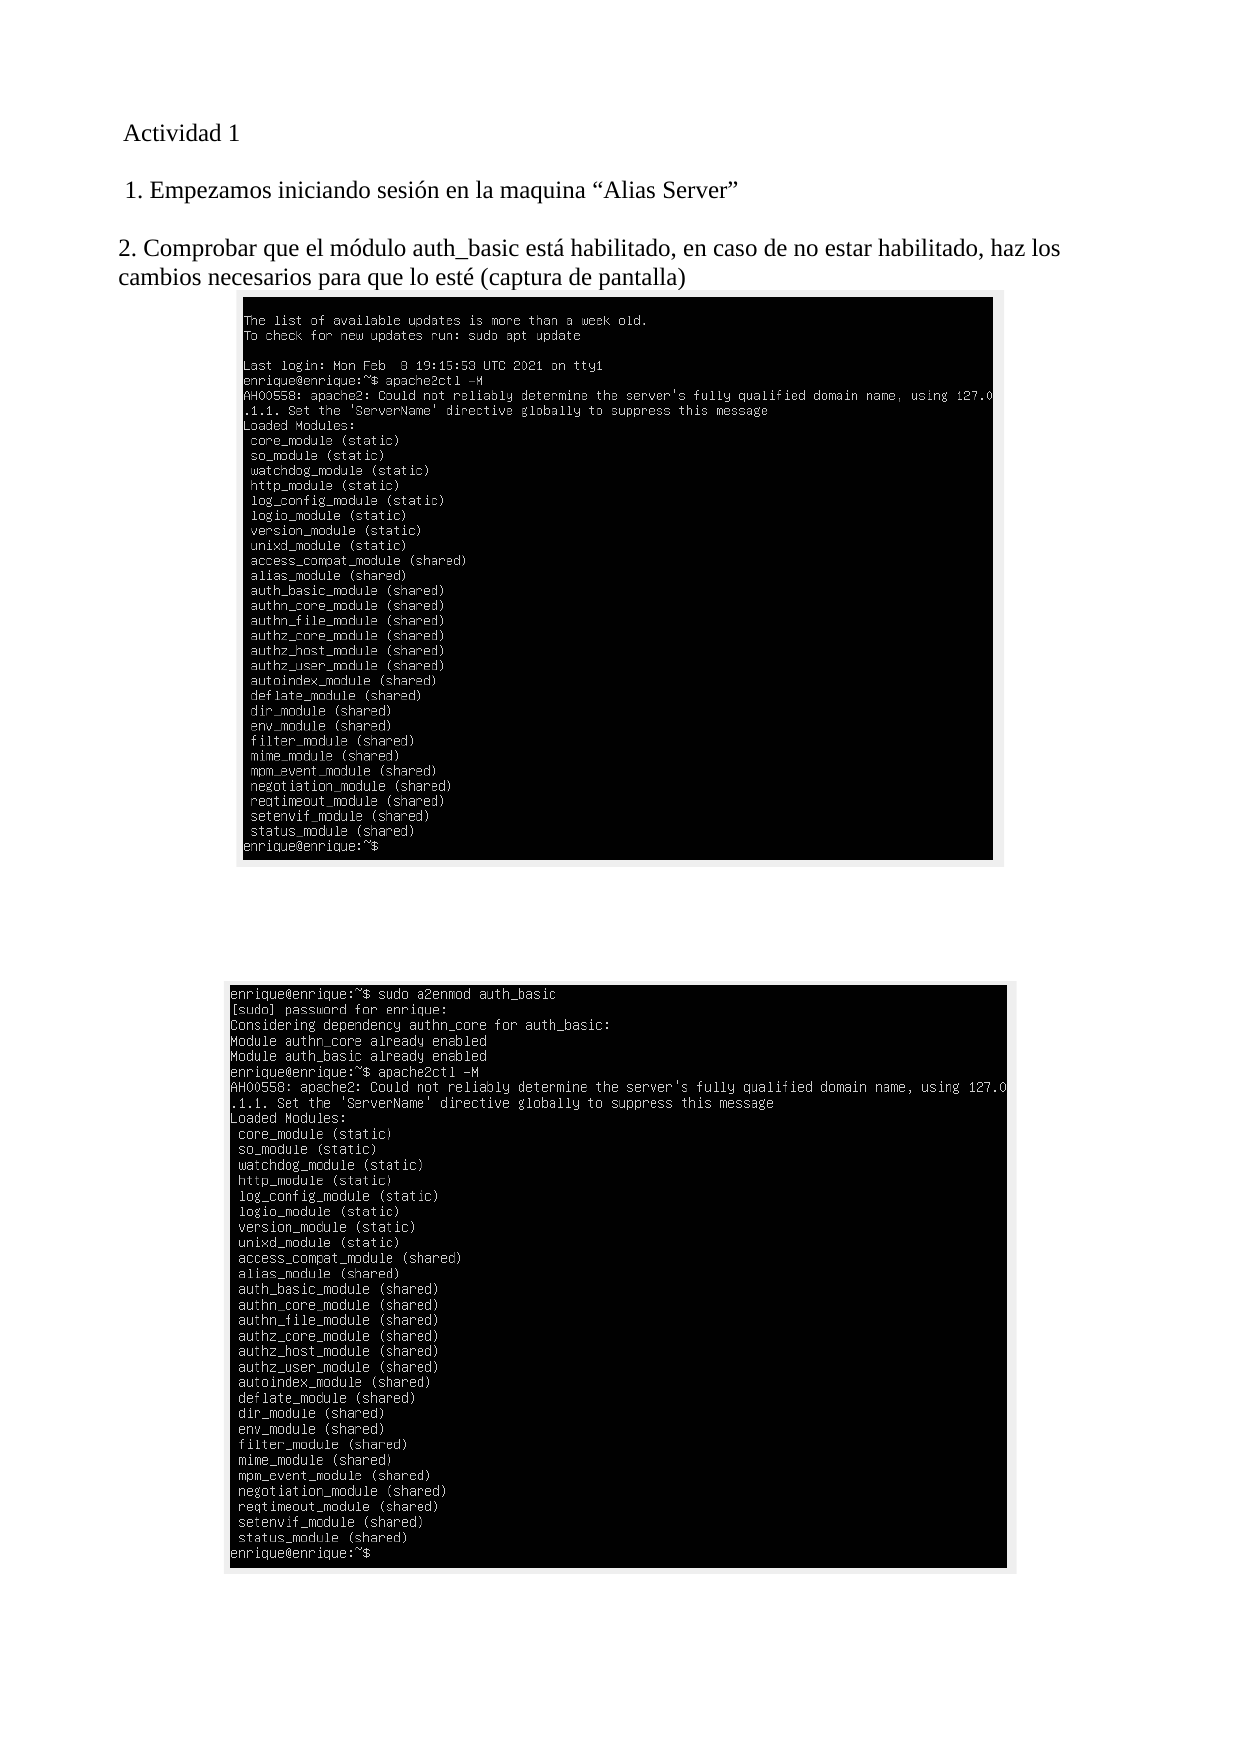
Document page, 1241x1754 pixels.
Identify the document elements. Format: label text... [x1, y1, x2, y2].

text 1. Empezamos iniciando sesión en la maquina “Alias Server” [118, 176, 1122, 204]
picture [223, 981, 1017, 1574]
picture [236, 290, 1005, 867]
text Actividad 1 [118, 118, 1122, 147]
text 2. Comprobar que el módulo auth_basic está habilitado, en caso de no estar habilitado, haz los cambios necesarios para que lo esté (captura de pantalla) [118, 233, 1122, 291]
